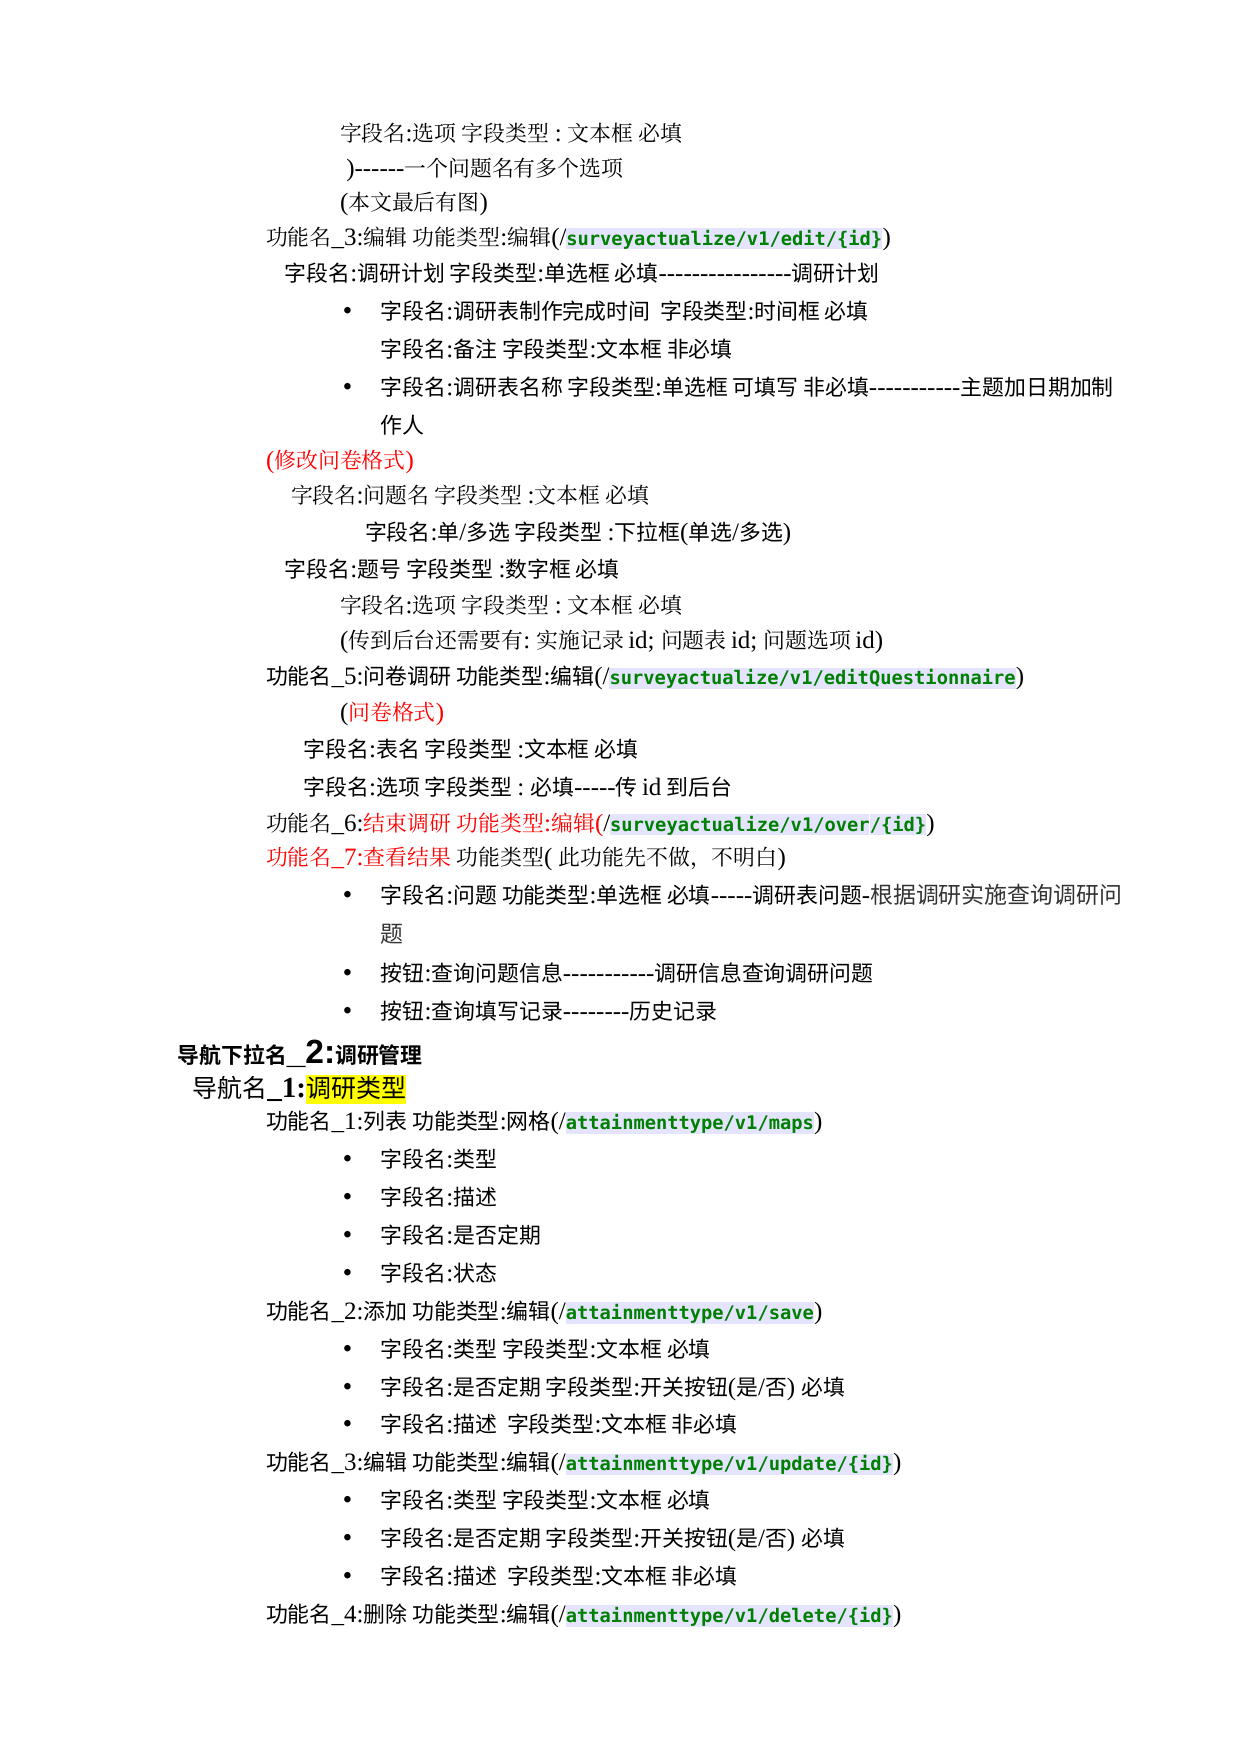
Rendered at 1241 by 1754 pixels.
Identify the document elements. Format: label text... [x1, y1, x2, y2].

text 字段名:问题名 字段类型 :文本框 必填 [118, 480, 1122, 509]
text 功能名_5:问卷调研 功能类型:编辑(/surveyactualize/v1/editQuestionnaire) [118, 659, 1122, 691]
text (修改问卷格式) [118, 446, 1122, 474]
subtitle 导航名_1:调研类型 [118, 1071, 1122, 1104]
text 字段名:表名 字段类型 :文本框 必填 [118, 732, 1122, 763]
list 按钮:查询问题信息-----------调研信息查询调研问题 [343, 956, 1122, 988]
list 字段名:问题 功能类型:单选框 必填-----调研表问题-根据调研实施查询调研问题 [343, 877, 1122, 949]
text 字段名:选项 字段类型 : 文本框 必填 [118, 590, 1122, 619]
list 字段名:类型 [343, 1142, 1122, 1174]
list 字段名:类型 字段类型:文本框 必填 [343, 1332, 1122, 1363]
text 功能名_3:编辑 功能类型:编辑(/surveyactualize/v1/edit/{id}) [118, 222, 1122, 250]
list 字段名:描述 字段类型:文本框 非必填 [343, 1559, 1122, 1591]
text 字段名:单/多选 字段类型 :下拉框(单选/多选) [118, 514, 1122, 546]
text (问卷格式) [118, 697, 1122, 726]
list 字段名:描述 字段类型:文本框 非必填 [343, 1407, 1122, 1439]
list 字段名:备注 字段类型:文本框 非必填 [343, 332, 1122, 363]
text 功能名_7:查看结果 功能类型( 此功能先不做，不明白) [118, 842, 1122, 871]
text 字段名:题号 字段类型 :数字框 必填 [118, 552, 1122, 584]
text 功能名_6:结束调研 功能类型:编辑(/surveyactualize/v1/over/{id}) [118, 808, 1122, 836]
list 字段名:描述 [343, 1180, 1122, 1212]
list 字段名:状态 [343, 1256, 1122, 1287]
list 字段名:是否定期 字段类型:开关按钮(是/否) 必填 [343, 1369, 1122, 1401]
text 功能名_2:添加 功能类型:编辑(/attainmenttype/v1/save) [118, 1294, 1122, 1325]
list 字段名:调研表制作完成时间 字段类型:时间框 必填 [343, 294, 1122, 326]
list 字段名:是否定期 字段类型:开关按钮(是/否) 必填 [343, 1521, 1122, 1553]
list 字段名:类型 字段类型:文本框 必填 [343, 1483, 1122, 1515]
text 功能名_3:编辑 功能类型:编辑(/attainmenttype/v1/update/{id}) [118, 1445, 1122, 1477]
subtitle 导航下拉名_2:调研管理 [118, 1032, 1122, 1071]
text 字段名:选项 字段类型 : 文本框 必填 [118, 118, 1122, 147]
text )------一个问题名有多个选项 [118, 153, 1122, 181]
text 功能名_4:删除 功能类型:编辑(/attainmenttype/v1/delete/{id}) [118, 1597, 1122, 1629]
list 字段名:调研表名称 字段类型:单选框 可填写 非必填-----------主题加日期加制作人 [343, 370, 1122, 439]
text 字段名:调研计划 字段类型:单选框 必填----------------调研计划 [118, 256, 1122, 288]
text 功能名_1:列表 功能类型:网格(/attainmenttype/v1/maps) [118, 1104, 1122, 1136]
text (本文最后有图) [118, 187, 1122, 216]
list 字段名:是否定期 [343, 1218, 1122, 1249]
text 字段名:选项 字段类型 : 必填-----传id到后台 [118, 770, 1122, 801]
text (传到后台还需要有: 实施记录id; 问题表id; 问题选项id) [118, 625, 1122, 654]
list 按钮:查询填写记录--------历史记录 [343, 994, 1122, 1026]
